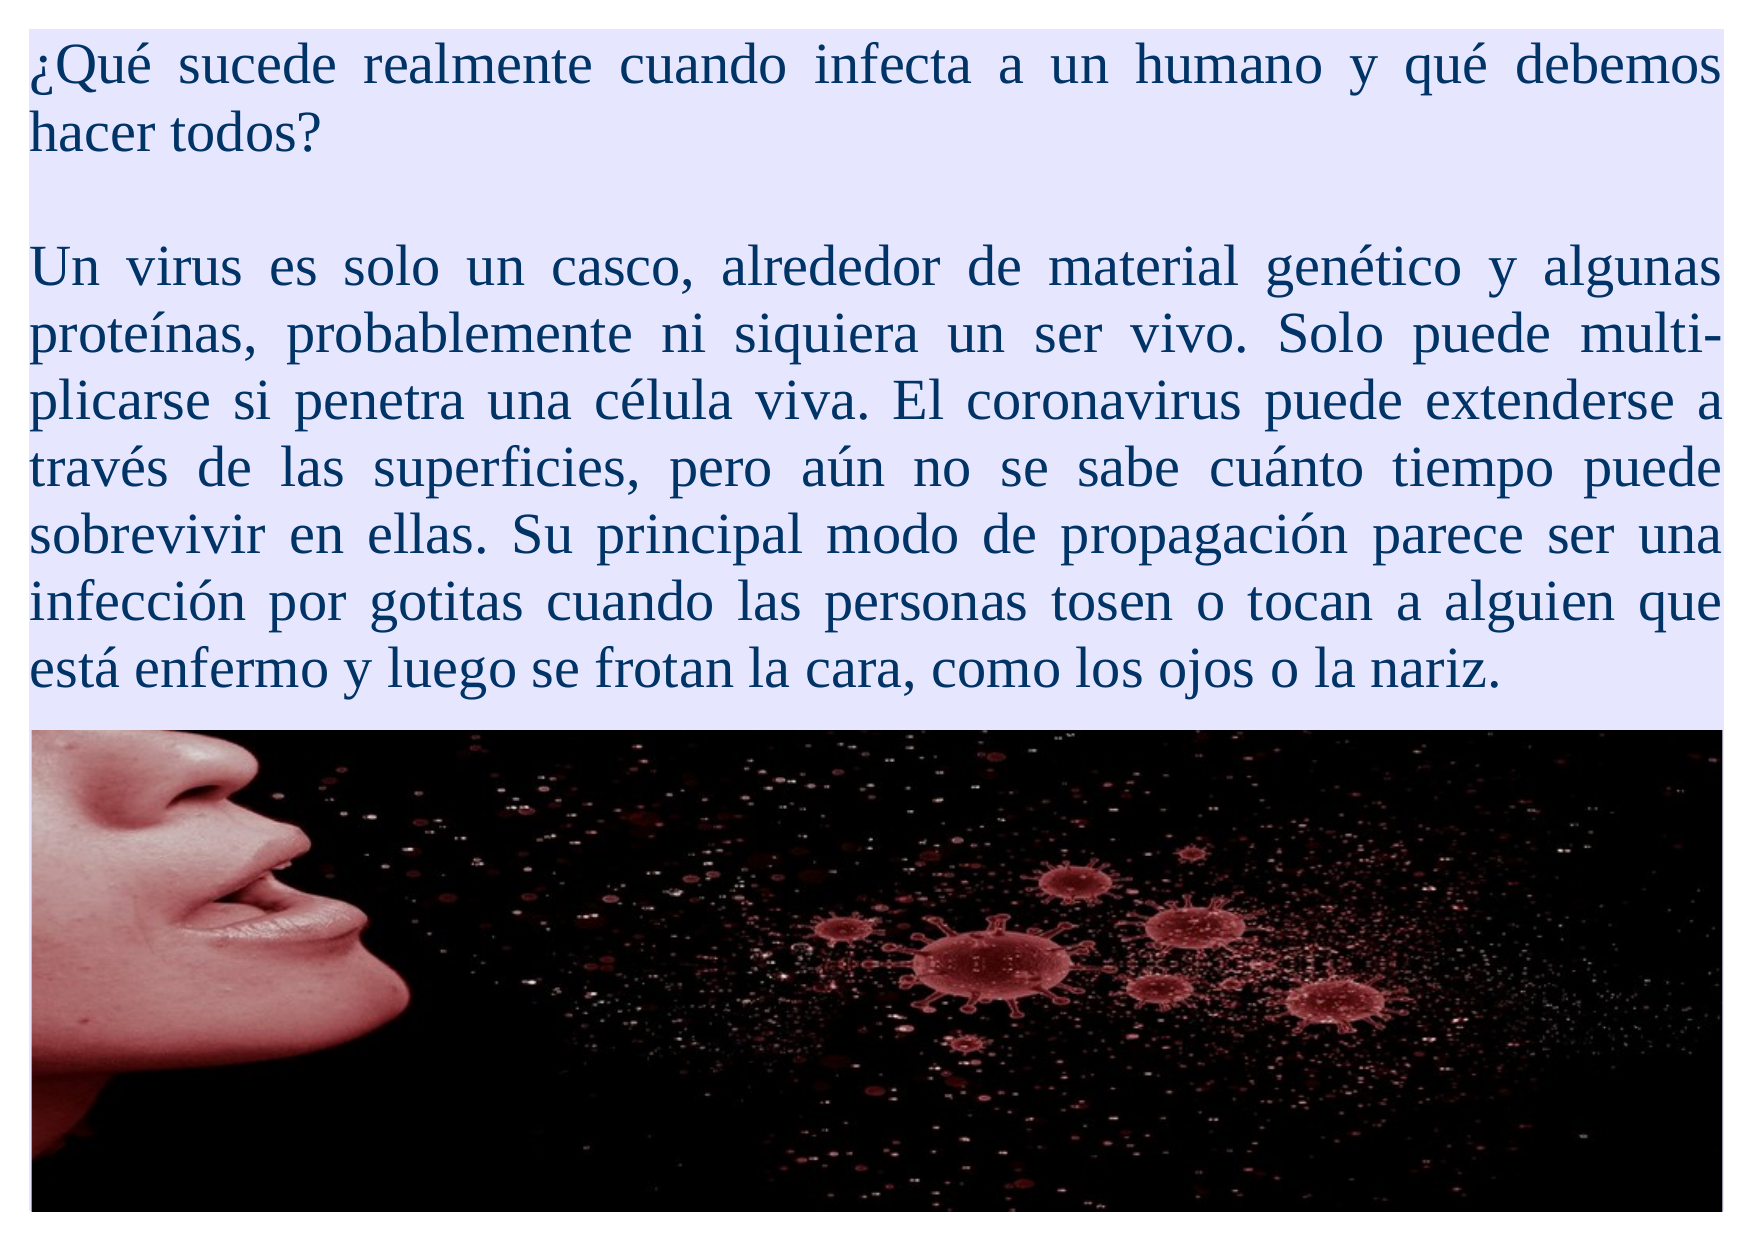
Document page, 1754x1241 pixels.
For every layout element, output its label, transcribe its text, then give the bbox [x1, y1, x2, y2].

text Un virus es solo un casco, alrededor de material genético y algunas proteínas, probablemente ni siquiera un ser vivo. Solo puede multi-plicarse si penetra una célula viva. El coronavirus puede extenderse a través de las superficies, pero aún no se sabe cuánto tiempo puede sobrevivir en ellas. Su principal modo de propagación parece ser una infección por gotitas cuando las personas tosen o tocan a alguien que está enfermo y luego se frotan la cara, como los ojos o la nariz. [29, 231, 1724, 700]
picture [31, 730, 1723, 1212]
text ¿Qué sucede realmente cuando infecta a un humano y qué debemos hacer todos? [29, 29, 1724, 164]
